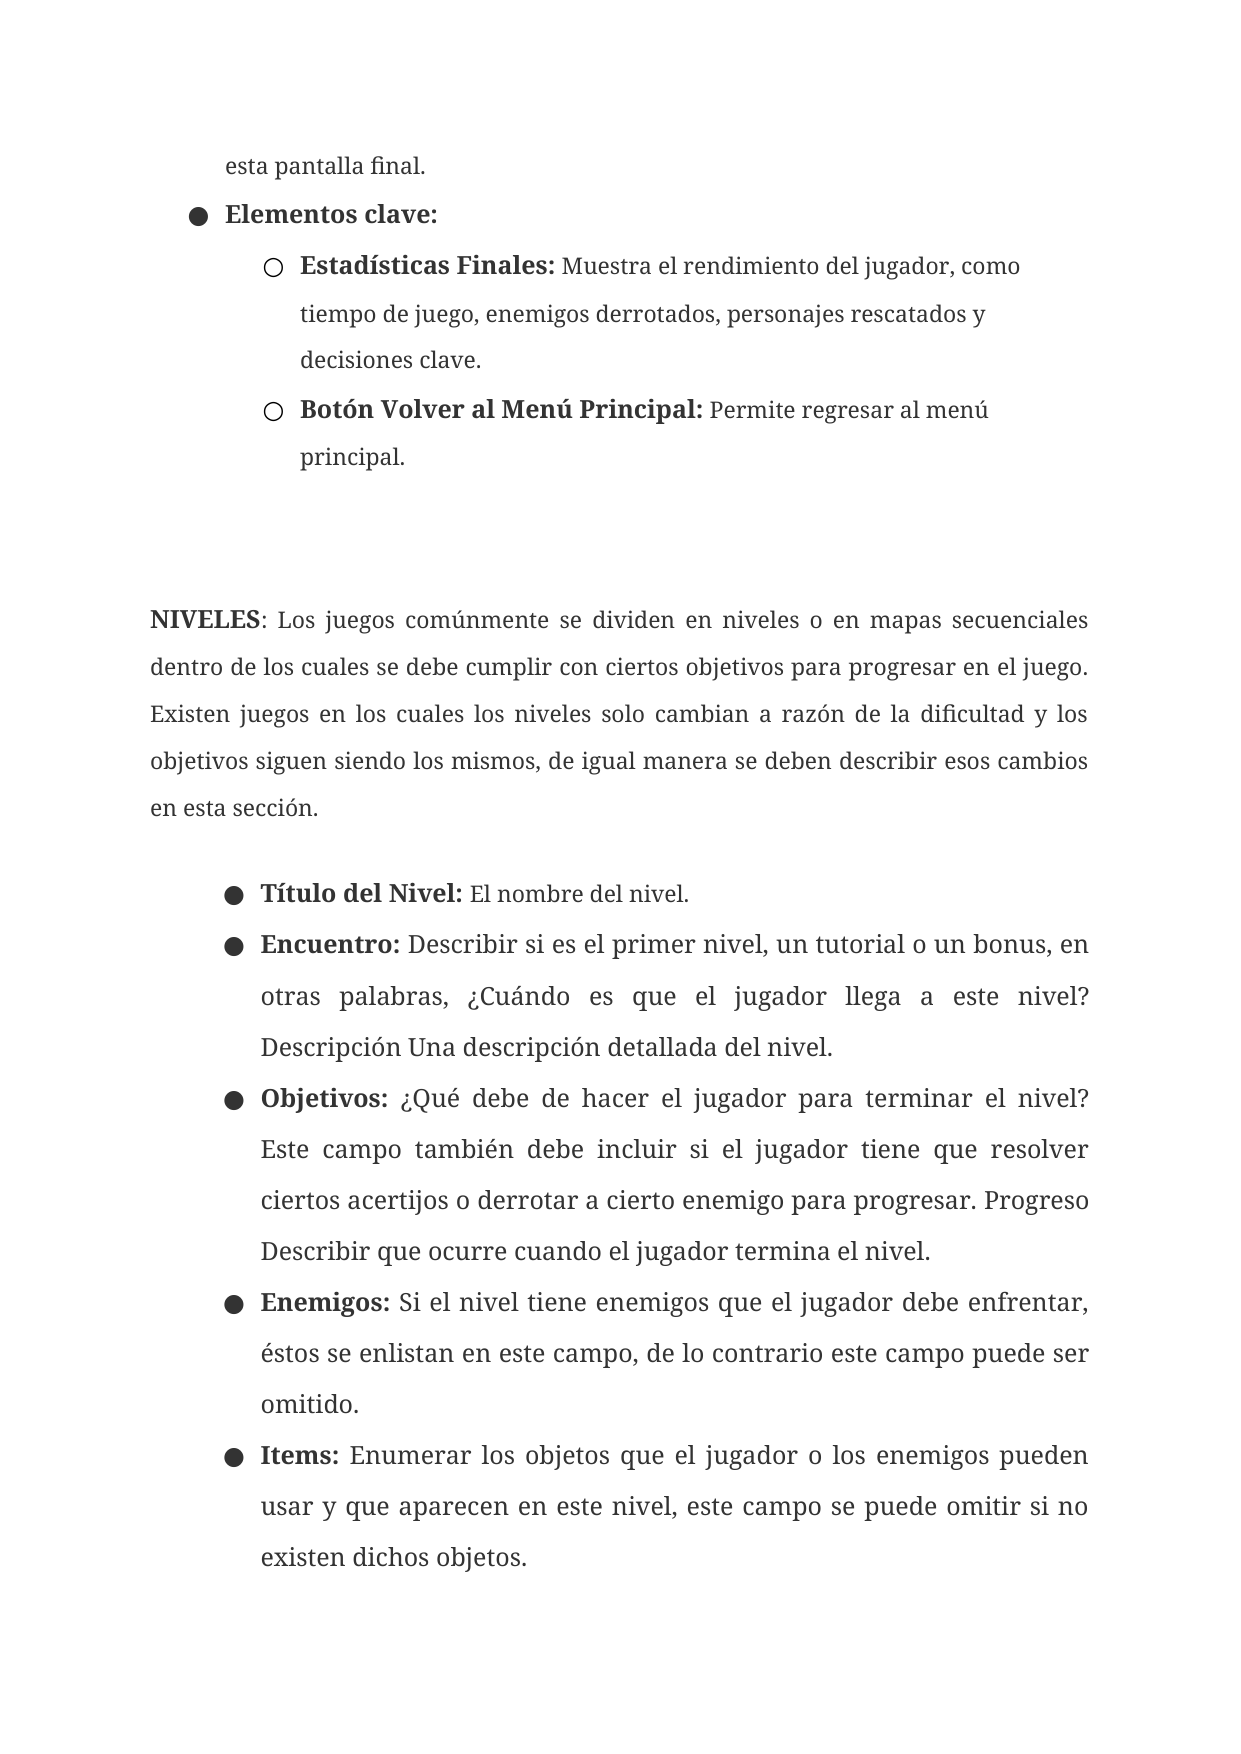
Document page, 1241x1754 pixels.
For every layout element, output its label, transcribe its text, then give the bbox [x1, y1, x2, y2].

list Encuentro: Describir si es el primer nivel, un tutorial o un bonus, en otras palabras, ¿Cuándo es que el jugador llega a este nivel? Descripción Una descripción detallada del nivel. [223, 927, 1090, 1063]
list Título del Nivel: El nombre del nivel. [260, 876, 1090, 910]
list Objetivos: ¿Qué debe de hacer el jugador para terminar el nivel? Este campo también debe incluir si el jugador tiene que resolver ciertos acertijos o derrotar a cierto enemigo para progresar. Progreso Describir que ocurre cuando el jugador termina el nivel. [223, 1080, 1090, 1267]
list Elementos clave: [187, 197, 1090, 231]
list Items: Enumerar los objetos que el jugador o los enemigos pueden usar y que aparecen en este nivel, este campo se puede omitir si no existen dichos objetos. [223, 1438, 1090, 1574]
list esta pantalla final. [187, 150, 1090, 181]
list Enemigos: Si el nivel tiene enemigos que el jugador debe enfrentar, éstos se enlistan en este campo, de lo contrario este campo puede ser omitido. [223, 1284, 1090, 1421]
list Botón Volver al Menú Principal: Permite regresar al menú principal. [262, 391, 1090, 472]
text NIVELES: Los juegos comúnmente se dividen en niveles o en mapas secuenciales dentro de los cuales se debe cumplir con ciertos objetivos para progresar en el juego. Existen juegos en los cuales los niveles solo cambian a razón de la dificultad y los objetivos siguen siendo los mismos, de igual manera se deben describir esos cambios en esta sección. [150, 601, 1090, 823]
list Estadísticas Finales: Muestra el rendimiento del jugador, como tiempo de juego, enemigos derrotados, personajes rescatados y decisiones clave. [262, 248, 1090, 376]
